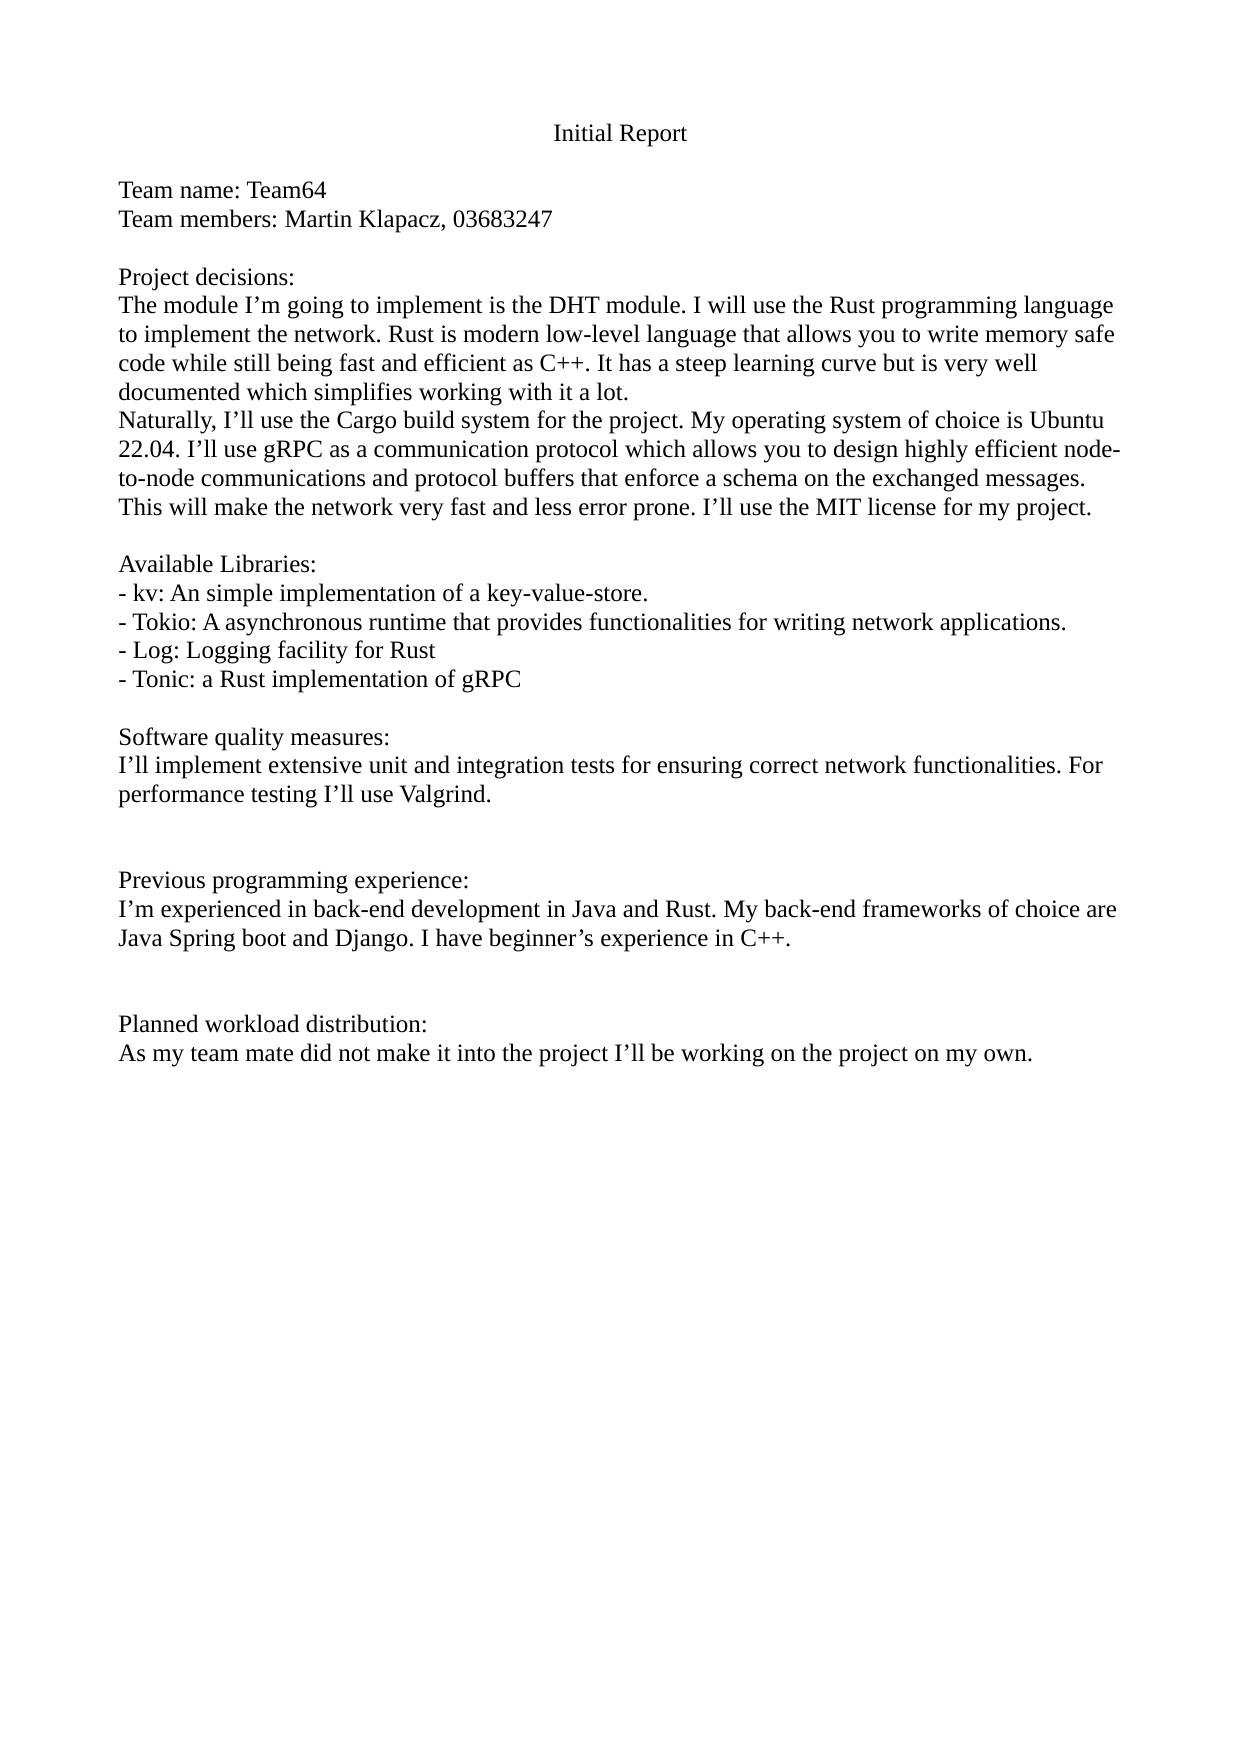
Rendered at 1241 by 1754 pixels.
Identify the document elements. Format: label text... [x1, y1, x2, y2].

text Team members: Martin Klapacz, 03683247 [118, 204, 1122, 233]
text - Log: Logging facility for Rust [118, 636, 1122, 664]
text As my team mate did not make it into the project I’ll be working on the project on my own. [118, 1038, 1122, 1067]
text - Tonic: a Rust implementation of gRPC [118, 664, 1122, 693]
text Available Libraries: [118, 549, 1122, 578]
text Naturally, I’ll use the Cargo build system for the project. My operating system of choice is Ubuntu 22.04. I’ll use gRPC as a communication protocol which allows you to design highly efficient node-to-node communications and protocol buffers that enforce a schema on the exchanged messages. This will make the network very fast and less error prone. I’ll use the MIT license for my project. [118, 406, 1122, 521]
text Software quality measures: [118, 722, 1122, 751]
text Project decisions: [118, 262, 1122, 291]
text Previous programming experience: [118, 866, 1122, 894]
text The module I’m going to implement is the DHT module. I will use the Rust programming language to implement the network. Rust is modern low-level language that allows you to write memory safe code while still being fast and efficient as C++. It has a steep learning curve but is very well documented which simplifies working with it a lot. [118, 291, 1122, 406]
text I’ll implement extensive unit and integration tests for ensuring correct network functionalities. For performance testing I’ll use Valgrind. [118, 751, 1122, 808]
text Initial Report [118, 118, 1122, 147]
text - kv: An simple implementation of a key-value-store. [118, 578, 1122, 607]
text Planned workload distribution: [118, 1009, 1122, 1038]
text Team name: Team64 [118, 176, 1122, 204]
text I’m experienced in back-end development in Java and Rust. My back-end frameworks of choice are Java Spring boot and Django. I have beginner’s experience in C++. [118, 894, 1122, 952]
text - Tokio: A asynchronous runtime that provides functionalities for writing network applications. [118, 607, 1122, 636]
